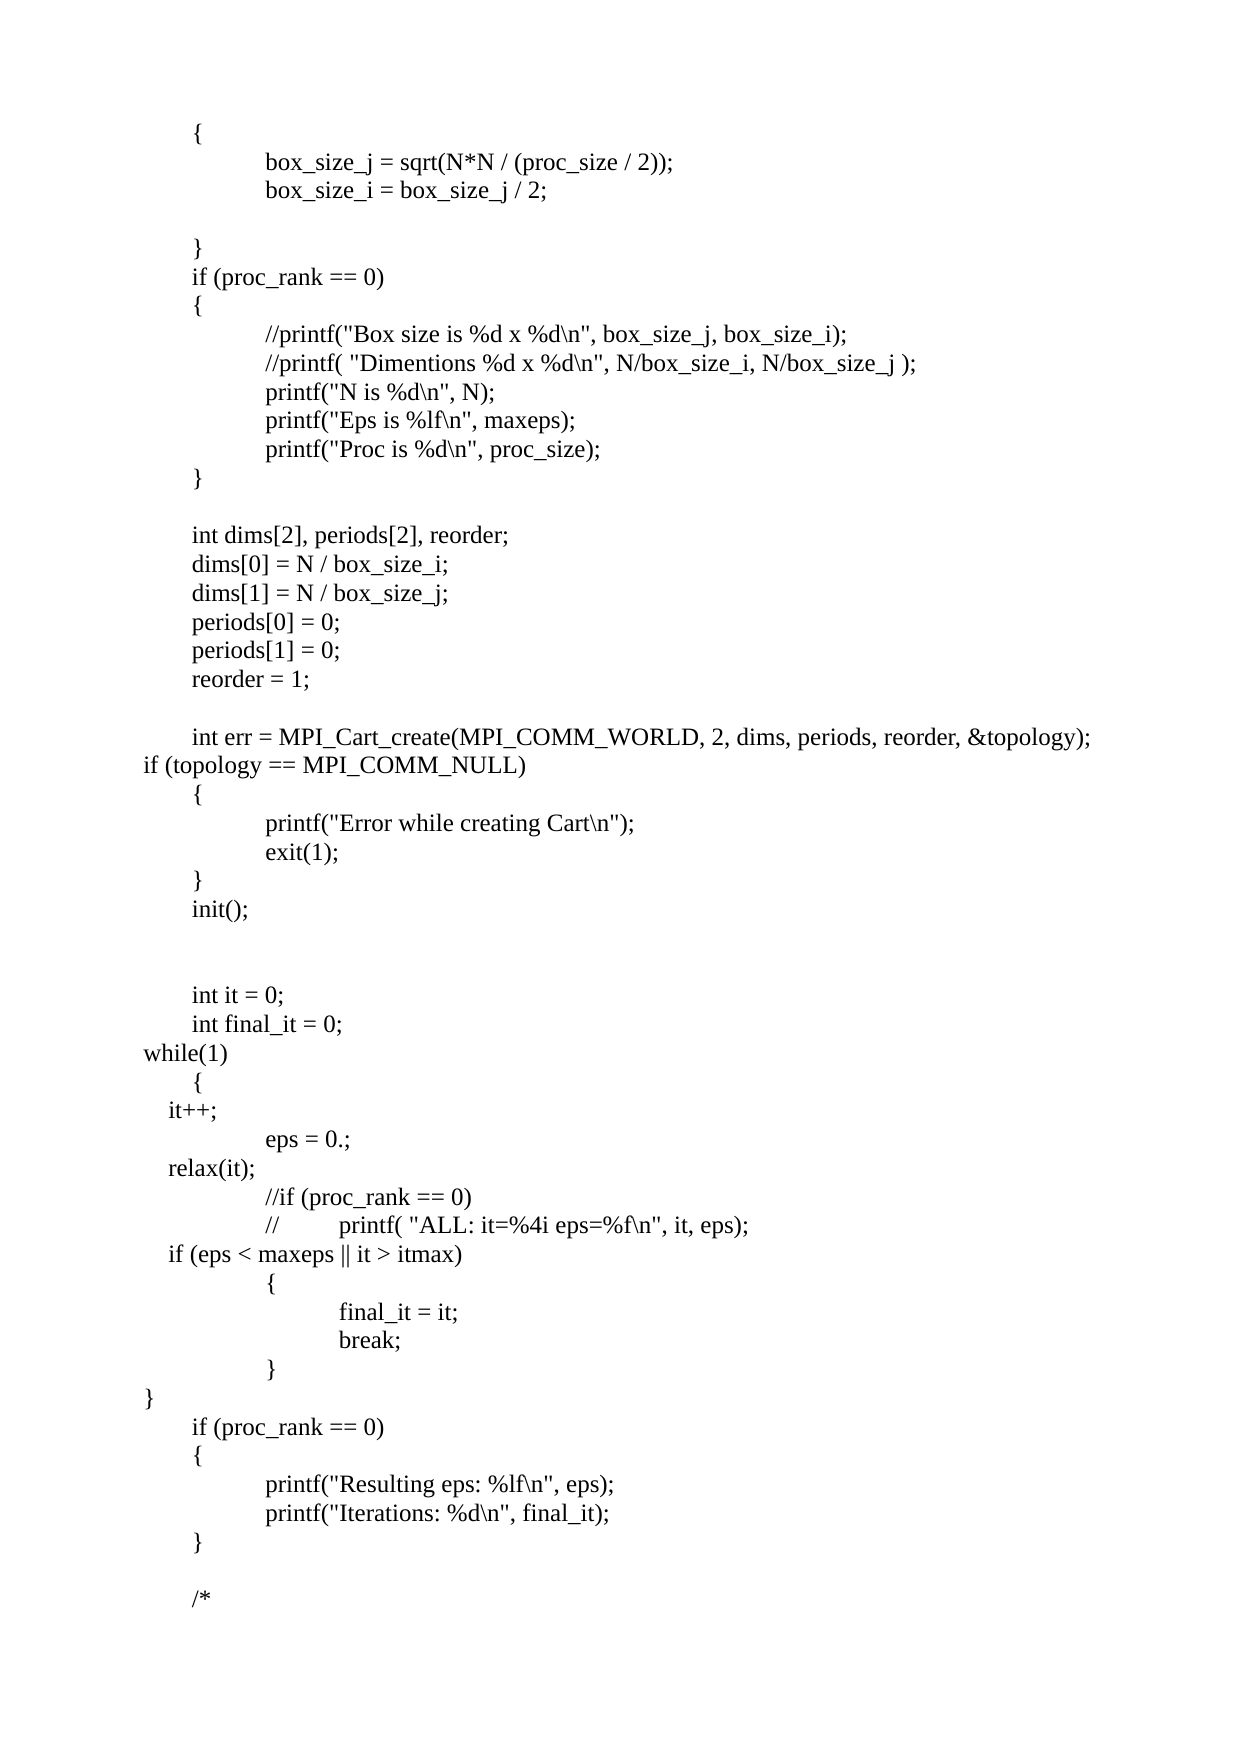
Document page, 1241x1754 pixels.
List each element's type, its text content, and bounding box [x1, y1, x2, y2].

text { [118, 1067, 1122, 1096]
text } [118, 1527, 1122, 1556]
text dims[0] = N / box_size_i; [118, 549, 1122, 578]
text { [118, 1268, 1122, 1297]
text if (proc_rank == 0) [118, 1412, 1122, 1441]
text /* [118, 1584, 1122, 1613]
text dims[1] = N / box_size_j; [118, 578, 1122, 607]
text init(); [118, 894, 1122, 923]
text periods[0] = 0; [118, 607, 1122, 636]
text int dims[2], periods[2], reorder; [118, 521, 1122, 549]
text // printf( "ALL: it=%4i eps=%f\n", it, eps); [118, 1211, 1122, 1239]
text //if (proc_rank == 0) [118, 1182, 1122, 1211]
text printf("N is %d\n", N); [118, 377, 1122, 406]
text printf("Eps is %lf\n", maxeps); [118, 406, 1122, 434]
text printf("Proc is %d\n", proc_size); [118, 434, 1122, 463]
text reorder = 1; [118, 664, 1122, 693]
text while(1) [118, 1038, 1122, 1067]
text { [118, 118, 1122, 147]
text } [118, 1354, 1122, 1383]
text } [118, 1383, 1122, 1412]
text eps = 0.; [118, 1124, 1122, 1153]
text //printf("Box size is %d x %d\n", box_size_j, box_size_i); [118, 319, 1122, 348]
text printf("Iterations: %d\n", final_it); [118, 1498, 1122, 1527]
text } [118, 233, 1122, 262]
text break; [118, 1326, 1122, 1354]
text } [118, 463, 1122, 492]
text final_it = it; [118, 1297, 1122, 1326]
text { [118, 1441, 1122, 1469]
text box_size_i = box_size_j / 2; [118, 176, 1122, 204]
text exit(1); [118, 837, 1122, 866]
text if (eps < maxeps || it > itmax) [118, 1239, 1122, 1268]
text { [118, 291, 1122, 319]
text printf("Error while creating Cart\n"); [118, 808, 1122, 837]
text int it = 0; [118, 981, 1122, 1009]
text periods[1] = 0; [118, 636, 1122, 664]
text //printf( "Dimentions %d x %d\n", N/box_size_i, N/box_size_j ); [118, 348, 1122, 377]
text } [118, 866, 1122, 894]
text it++; [118, 1096, 1122, 1124]
text printf("Resulting eps: %lf\n", eps); [118, 1469, 1122, 1498]
text if (proc_rank == 0) [118, 262, 1122, 291]
text box_size_j = sqrt(N*N / (proc_size / 2)); [118, 147, 1122, 176]
text relax(it); [118, 1153, 1122, 1182]
text int final_it = 0; [118, 1009, 1122, 1038]
text if (topology == MPI_COMM_NULL) [118, 751, 1122, 779]
text { [118, 779, 1122, 808]
text int err = MPI_Cart_create(MPI_COMM_WORLD, 2, dims, periods, reorder, &topology); [118, 722, 1122, 751]
